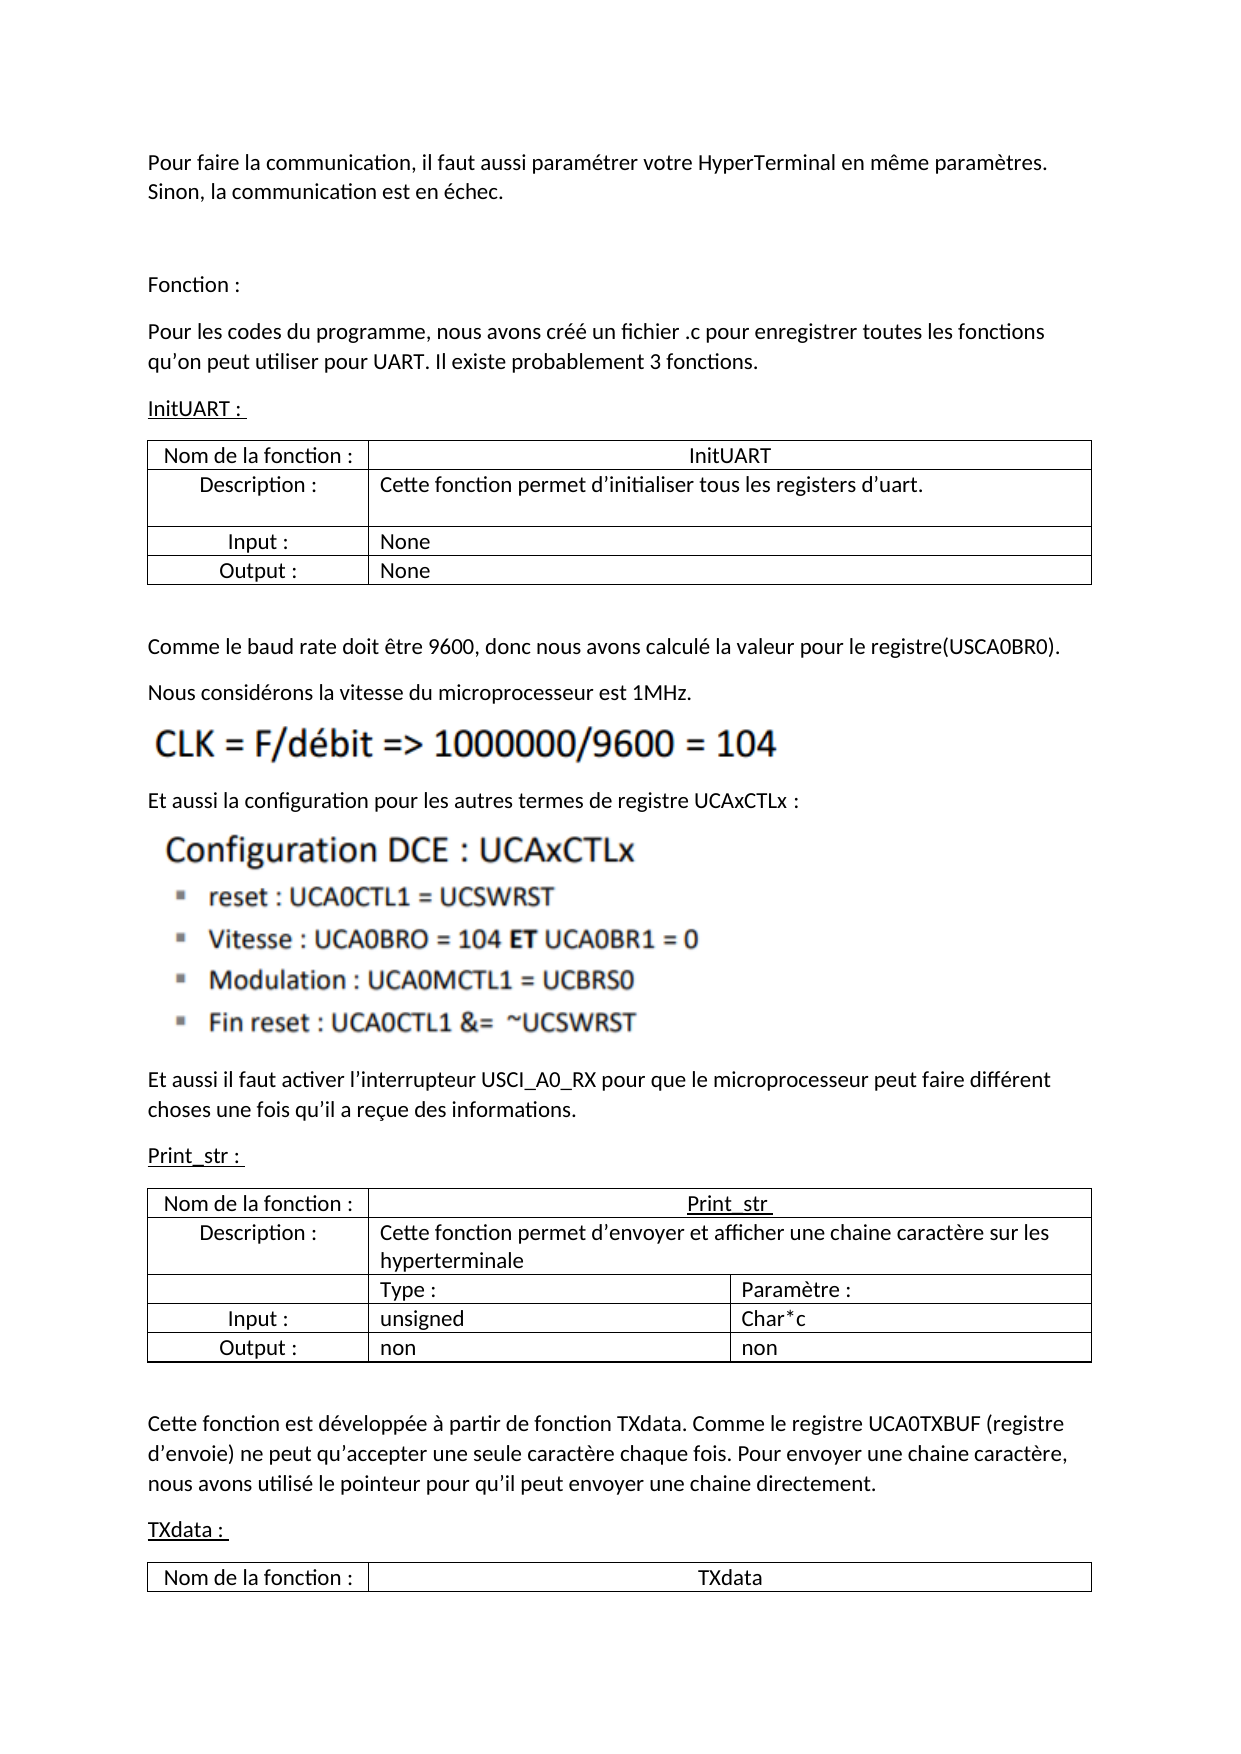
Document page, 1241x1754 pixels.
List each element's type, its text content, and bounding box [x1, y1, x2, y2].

text TXdata : [148, 1515, 1093, 1543]
table_header Nom de la fonction : [148, 1563, 368, 1591]
table_cell non [369, 1333, 730, 1361]
text Comme le baud rate doit être 9600, donc nous avons calculé la valeur pour le registre(USCA0BR0). [148, 632, 1093, 660]
table_cell [148, 1275, 368, 1303]
table_cell Description : [148, 470, 368, 526]
text Et aussi il faut activer l’interrupteur USCI_A0_RX pour que le microprocesseur peut faire différent choses une fois qu’il a reçue des informations. [148, 1065, 1093, 1123]
text Cette fonction est développée à partir de fonction TXdata. Comme le registre UCA0TXBUF (registre d’envoie) ne peut qu’accepter une seule caractère chaque fois. Pour envoyer une chaine caractère, nous avons utilisé le pointeur pour qu’il peut envoyer une chaine directement. [148, 1409, 1093, 1497]
table_cell Paramètre : [731, 1275, 1091, 1303]
table_header Nom de la fonction : [148, 1189, 368, 1217]
table_header InitUART [369, 441, 1091, 469]
text Nous considérons la vitesse du microprocesseur est 1MHz. [148, 678, 1093, 707]
table_cell Input : [148, 527, 368, 555]
table_cell Type : [369, 1275, 730, 1303]
table_cell None [369, 556, 1091, 584]
table_cell Char*c [731, 1304, 1091, 1332]
table_header Nom de la fonction : [148, 441, 368, 469]
text Print_str : [148, 1141, 1093, 1169]
table_cell None [369, 527, 1091, 555]
text Pour les codes du programme, nous avons créé un fichier .c pour enregistrer toutes les fonctions qu’on peut utiliser pour UART. Il existe probablement 3 fonctions. [148, 317, 1093, 375]
text Et aussi la configuration pour les autres termes de registre UCAxCTLx : [148, 786, 1093, 814]
table_cell Output : [148, 1333, 368, 1361]
table_cell Output : [148, 556, 368, 584]
table_header TXdata [369, 1563, 1091, 1591]
text Fonction : [148, 271, 1093, 299]
table_cell unsigned [369, 1304, 730, 1332]
table_cell non [731, 1333, 1091, 1361]
text InitUART : [148, 394, 1093, 422]
text Pour faire la communication, il faut aussi paramétrer votre HyperTerminal en même paramètres. Sinon, la communication est en échec. [148, 148, 1093, 206]
table_header Print_str [369, 1189, 1091, 1217]
table_cell Description : [148, 1218, 368, 1274]
table_cell Cette fonction permet d’initialiser tous les registers d’uart. [369, 470, 1091, 526]
table_cell Cette fonction permet d’envoyer et afficher une chaine caractère sur les hyperterminale [369, 1218, 1091, 1274]
table_cell Input : [148, 1304, 368, 1332]
